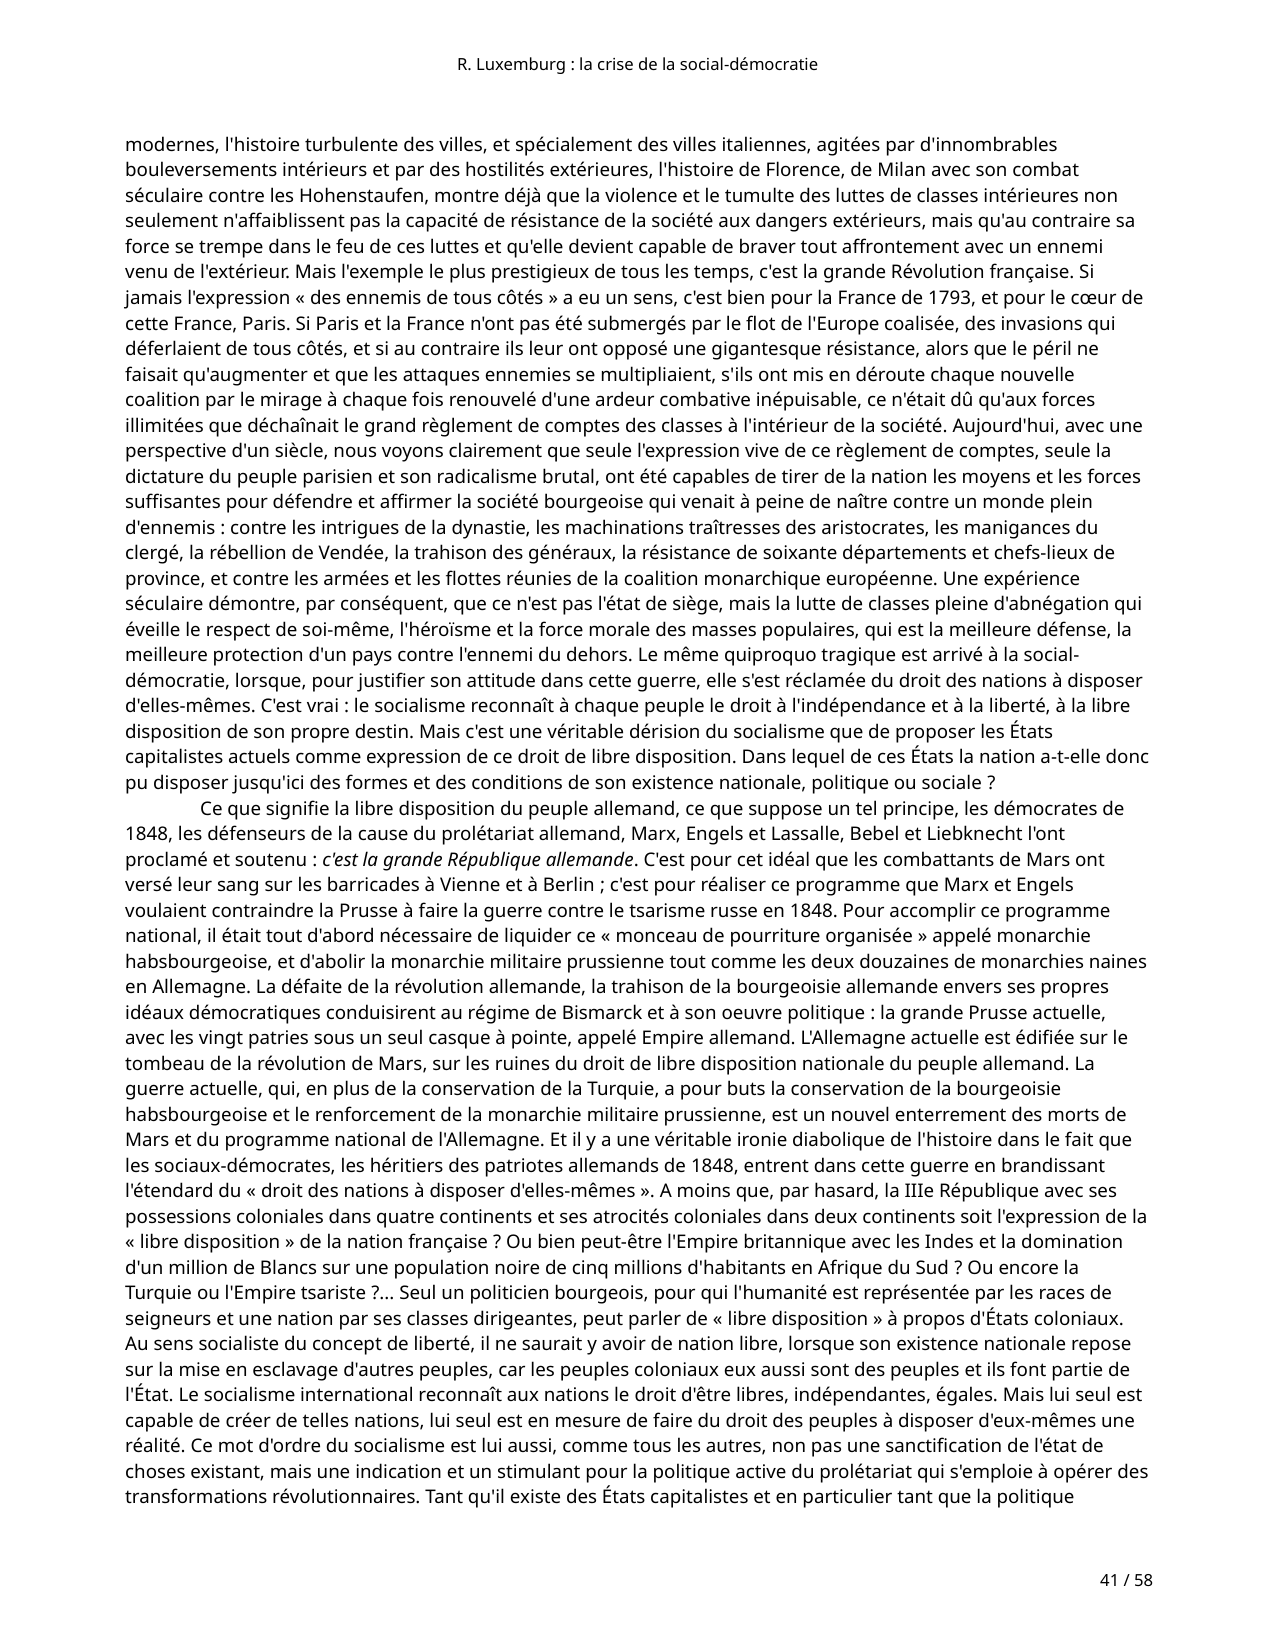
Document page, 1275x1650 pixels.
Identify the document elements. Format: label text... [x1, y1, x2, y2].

text Ce que signifie la libre disposition du peuple allemand, ce que suppose un tel principe, les démocrates de 1848, les défenseurs de la cause du prolétariat allemand, Marx, Engels et Lassalle, Bebel et Liebknecht l'ont proclamé et soutenu : c'est la grande République allemande. C'est pour cet idéal que les combattants de Mars ont versé leur sang sur les barricades à Vienne et à Berlin ; c'est pour réaliser ce programme que Marx et Engels voulaient contraindre la Prusse à faire la guerre contre le tsarisme russe en 1848. Pour accomplir ce programme national, il était tout d'abord nécessaire de liquider ce « monceau de pourriture organisée » appelé monarchie habsbourgeoise, et d'abolir la monarchie militaire prussienne tout comme les deux douzaines de monarchies naines en Allemagne. La défaite de la révolution allemande, la trahison de la bourgeoisie allemande envers ses propres idéaux démocratiques conduisirent au régime de Bismarck et à son oeuvre politique : la grande Prusse actuelle, avec les vingt patries sous un seul casque à pointe, appelé Empire allemand. L'Allemagne actuelle est édifiée sur le tombeau de la révolution de Mars, sur les ruines du droit de libre disposition nationale du peuple allemand. La guerre actuelle, qui, en plus de la conservation de la Turquie, a pour buts la conservation de la bourgeoisie habsbourgeoise et le renforcement de la monarchie militaire prussienne, est un nouvel enterrement des morts de Mars et du programme national de l'Allemagne. Et il y a une véritable ironie diabolique de l'histoire dans le fait que les sociaux-démocrates, les héritiers des patriotes allemands de 1848, entrent dans cette guerre en brandissant l'étendard du « droit des nations à disposer d'elles-mêmes ». A moins que, par hasard, la IIIe République avec ses possessions coloniales dans quatre continents et ses atrocités coloniales dans deux continents soit l'expression de la « libre disposition » de la nation française ? Ou bien peut-être l'Empire britannique avec les Indes et la domination d'un million de Blancs sur une population noire de cinq millions d'habitants en Afrique du Sud ? Ou encore la Turquie ou l'Empire tsariste ?... Seul un politicien bourgeois, pour qui l'humanité est représentée par les races de seigneurs et une nation par ses classes dirigeantes, peut parler de « libre disposition » à propos d'États coloniaux. Au sens socialiste du concept de liberté, il ne saurait y avoir de nation libre, lorsque son existence nationale repose sur la mise en esclavage d'autres peuples, car les peuples coloniaux eux aussi sont des peuples et ils font partie de l'État. Le socialisme international reconnaît aux nations le droit d'être libres, indépendantes, égales. Mais lui seul est capable de créer de telles nations, lui seul est en mesure de faire du droit des peuples à disposer d'eux-mêmes une réalité. Ce mot d'ordre du socialisme est lui aussi, comme tous les autres, non pas une sanctification de l'état de choses existant, mais une indication et un stimulant pour la politique active du prolétariat qui s'emploie à opérer des transformations révolutionnaires. Tant qu'il existe des États capitalistes et en particulier tant que la politique [125, 795, 1150, 1509]
text modernes, l'histoire turbulente des villes, et spécialement des villes italiennes, agitées par d'innombrables bouleversements intérieurs et par des hostilités extérieures, l'histoire de Florence, de Milan avec son combat séculaire contre les Hohenstaufen, montre déjà que la violence et le tumulte des luttes de classes intérieures non seulement n'affaiblissent pas la capacité de résistance de la société aux dangers extérieurs, mais qu'au contraire sa force se trempe dans le feu de ces luttes et qu'elle devient capable de braver tout affrontement avec un ennemi venu de l'extérieur. Mais l'exemple le plus prestigieux de tous les temps, c'est la grande Révolution française. Si jamais l'expression « des ennemis de tous côtés » a eu un sens, c'est bien pour la France de 1793, et pour le cœur de cette France, Paris. Si Paris et la France n'ont pas été submergés par le flot de l'Europe coalisée, des invasions qui déferlaient de tous côtés, et si au contraire ils leur ont opposé une gigantesque résistance, alors que le péril ne faisait qu'augmenter et que les attaques ennemies se multipliaient, s'ils ont mis en déroute chaque nouvelle coalition par le mirage à chaque fois renouvelé d'une ardeur combative inépuisable, ce n'était dû qu'aux forces illimitées que déchaînait le grand règlement de comptes des classes à l'intérieur de la société. Aujourd'hui, avec une perspective d'un siècle, nous voyons clairement que seule l'expression vive de ce règlement de comptes, seule la dictature du peuple parisien et son radicalisme brutal, ont été capables de tirer de la nation les moyens et les forces suffisantes pour défendre et affirmer la société bourgeoise qui venait à peine de naître contre un monde plein d'ennemis : contre les intrigues de la dynastie, les machinations traîtresses des aristocrates, les manigances du clergé, la rébellion de Vendée, la trahison des généraux, la résistance de soixante départements et chefs-lieux de province, et contre les armées et les flottes réunies de la coalition monarchique européenne. Une expérience séculaire démontre, par conséquent, que ce n'est pas l'état de siège, mais la lutte de classes pleine d'abnégation qui éveille le respect de soi-même, l'héroïsme et la force morale des masses populaires, qui est la meilleure défense, la meilleure protection d'un pays contre l'ennemi du dehors. Le même quiproquo tragique est arrivé à la social-démocratie, lorsque, pour justifier son attitude dans cette guerre, elle s'est réclamée du droit des nations à disposer d'elles-mêmes. C'est vrai : le socialisme reconnaît à chaque peuple le droit à l'indépendance et à la liberté, à la libre disposition de son propre destin. Mais c'est une véritable dérision du socialisme que de proposer les États capitalistes actuels comme expression de ce droit de libre disposition. Dans lequel de ces États la nation a-t-elle donc pu disposer jusqu'ici des formes et des conditions de son existence nationale, politique ou sociale ? [125, 131, 1150, 795]
